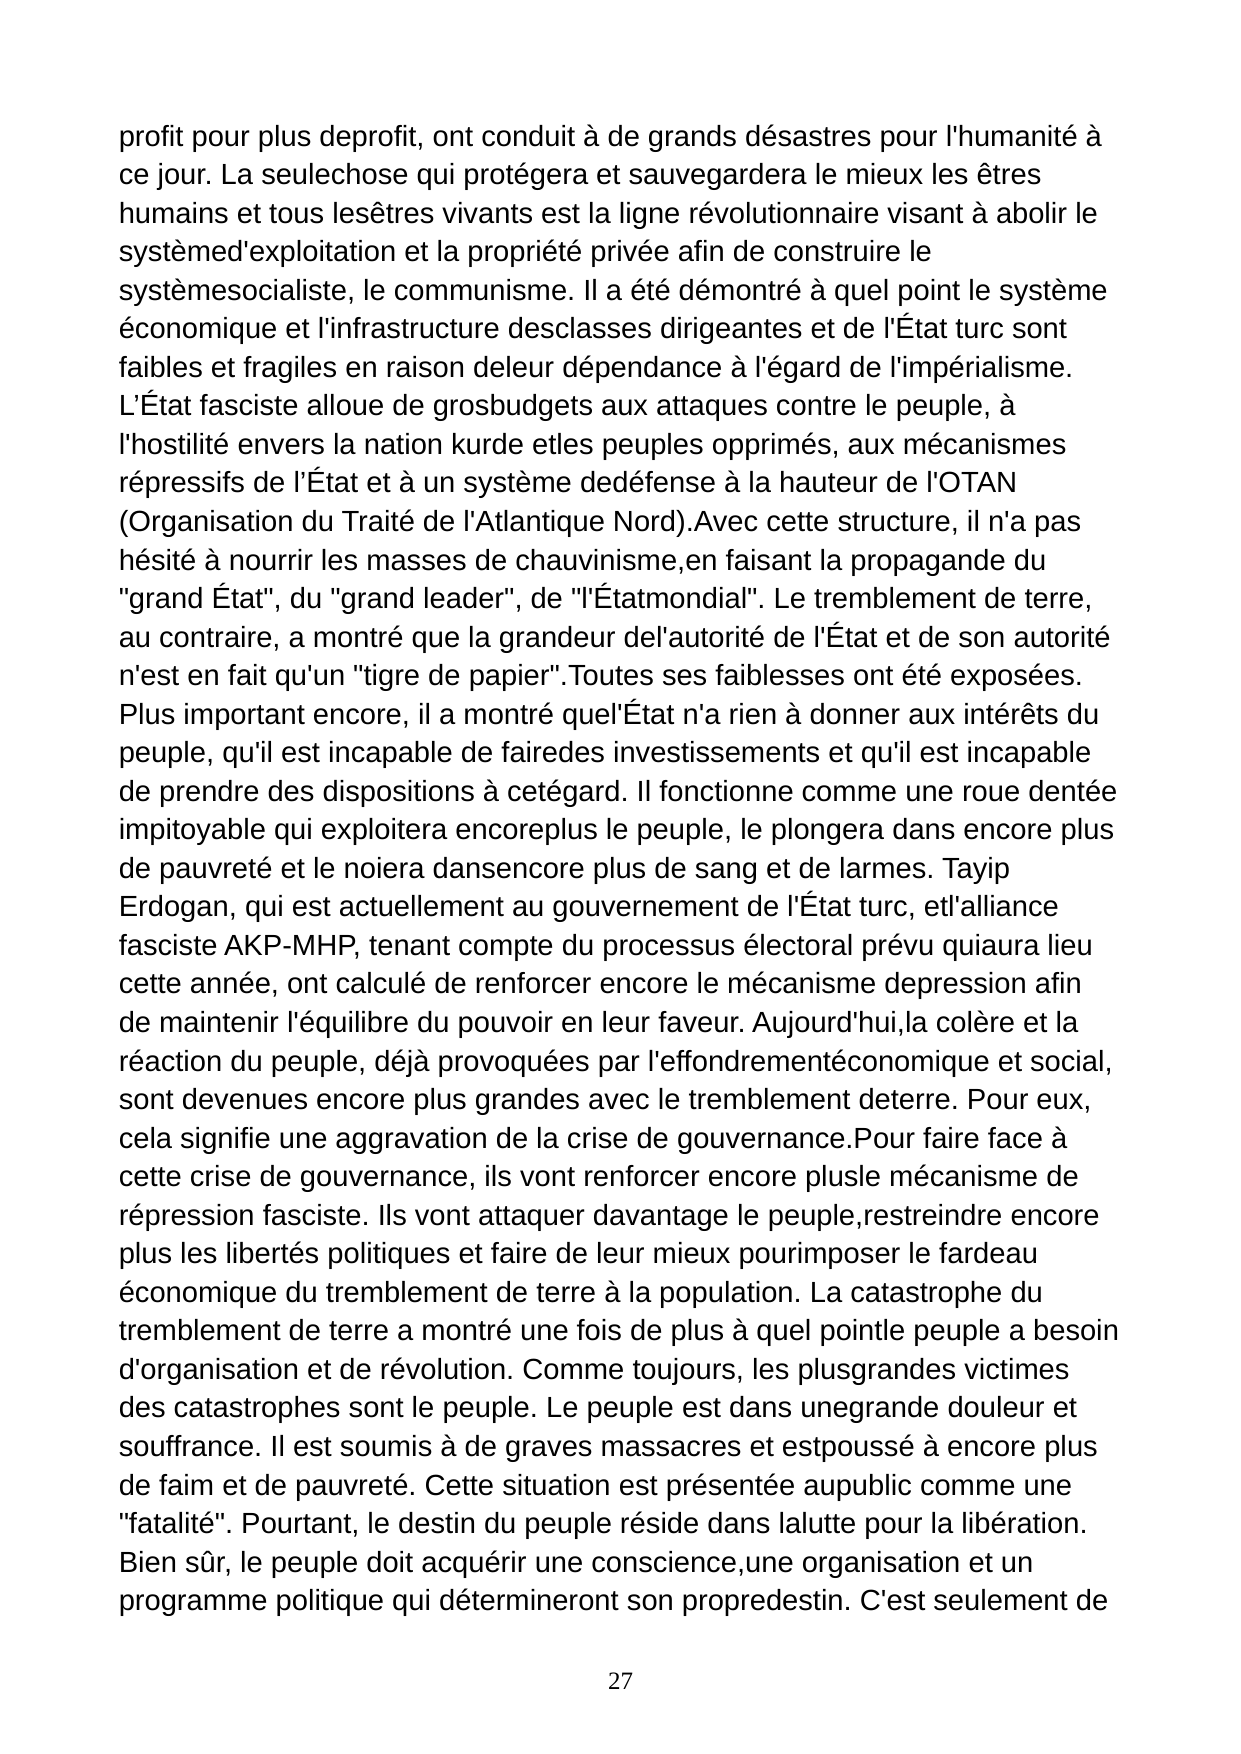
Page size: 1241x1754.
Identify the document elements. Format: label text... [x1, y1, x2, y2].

text profit pour plus deprofit, ont conduit à de grands désastres pour l'humanité à ce jour. La seulechose qui protégera et sauvegardera le mieux les êtres humains et tous lesêtres vivants est la ligne révolutionnaire visant à abolir le systèmed'exploitation et la propriété privée afin de construire le systèmesocialiste, le communisme. Il a été démontré à quel point le système économique et l'infrastructure desclasses dirigeantes et de l'État turc sont faibles et fragiles en raison deleur dépendance à l'égard de l'impérialisme. L’État fasciste alloue de grosbudgets aux attaques contre le peuple, à l'hostilité envers la nation kurde etles peuples opprimés, aux mécanismes répressifs de l’État et à un système dedéfense à la hauteur de l'OTAN (Organisation du Traité de l'Atlantique Nord).Avec cette structure, il n'a pas hésité à nourrir les masses de chauvinisme,en faisant la propagande du "grand État", du "grand leader", de "l'Étatmondial". Le tremblement de terre, au contraire, a montré que la grandeur del'autorité de l'État et de son autorité n'est en fait qu'un "tigre de papier".Toutes ses faiblesses ont été exposées. Plus important encore, il a montré quel'État n'a rien à donner aux intérêts du peuple, qu'il est incapable de fairedes investissements et qu'il est incapable de prendre des dispositions à cetégard. Il fonctionne comme une roue dentée impitoyable qui exploitera encoreplus le peuple, le plongera dans encore plus de pauvreté et le noiera dansencore plus de sang et de larmes. Tayip Erdogan, qui est actuellement au gouvernement de l'État turc, etl'alliance fasciste AKP-MHP, tenant compte du processus électoral prévu quiaura lieu cette année, ont calculé de renforcer encore le mécanisme depression afin de maintenir l'équilibre du pouvoir en leur faveur. Aujourd'hui,la colère et la réaction du peuple, déjà provoquées par l'effondrementéconomique et social, sont devenues encore plus grandes avec le tremblement deterre. Pour eux, cela signifie une aggravation de la crise de gouvernance.Pour faire face à cette crise de gouvernance, ils vont renforcer encore plusle mécanisme de répression fasciste. Ils vont attaquer davantage le peuple,restreindre encore plus les libertés politiques et faire de leur mieux pourimposer le fardeau économique du tremblement de terre à la population. La catastrophe du tremblement de terre a montré une fois de plus à quel pointle peuple a besoin d'organisation et de révolution. Comme toujours, les plusgrandes victimes des catastrophes sont le peuple. Le peuple est dans unegrande douleur et souffrance. Il est soumis à de graves massacres et estpoussé à encore plus de faim et de pauvreté. Cette situation est présentée aupublic comme une "fatalité". Pourtant, le destin du peuple réside dans lalutte pour la libération. Bien sûr, le peuple doit acquérir une conscience,une organisation et un programme politique qui détermineront son propredestin. C'est seulement de [118, 118, 1122, 1617]
